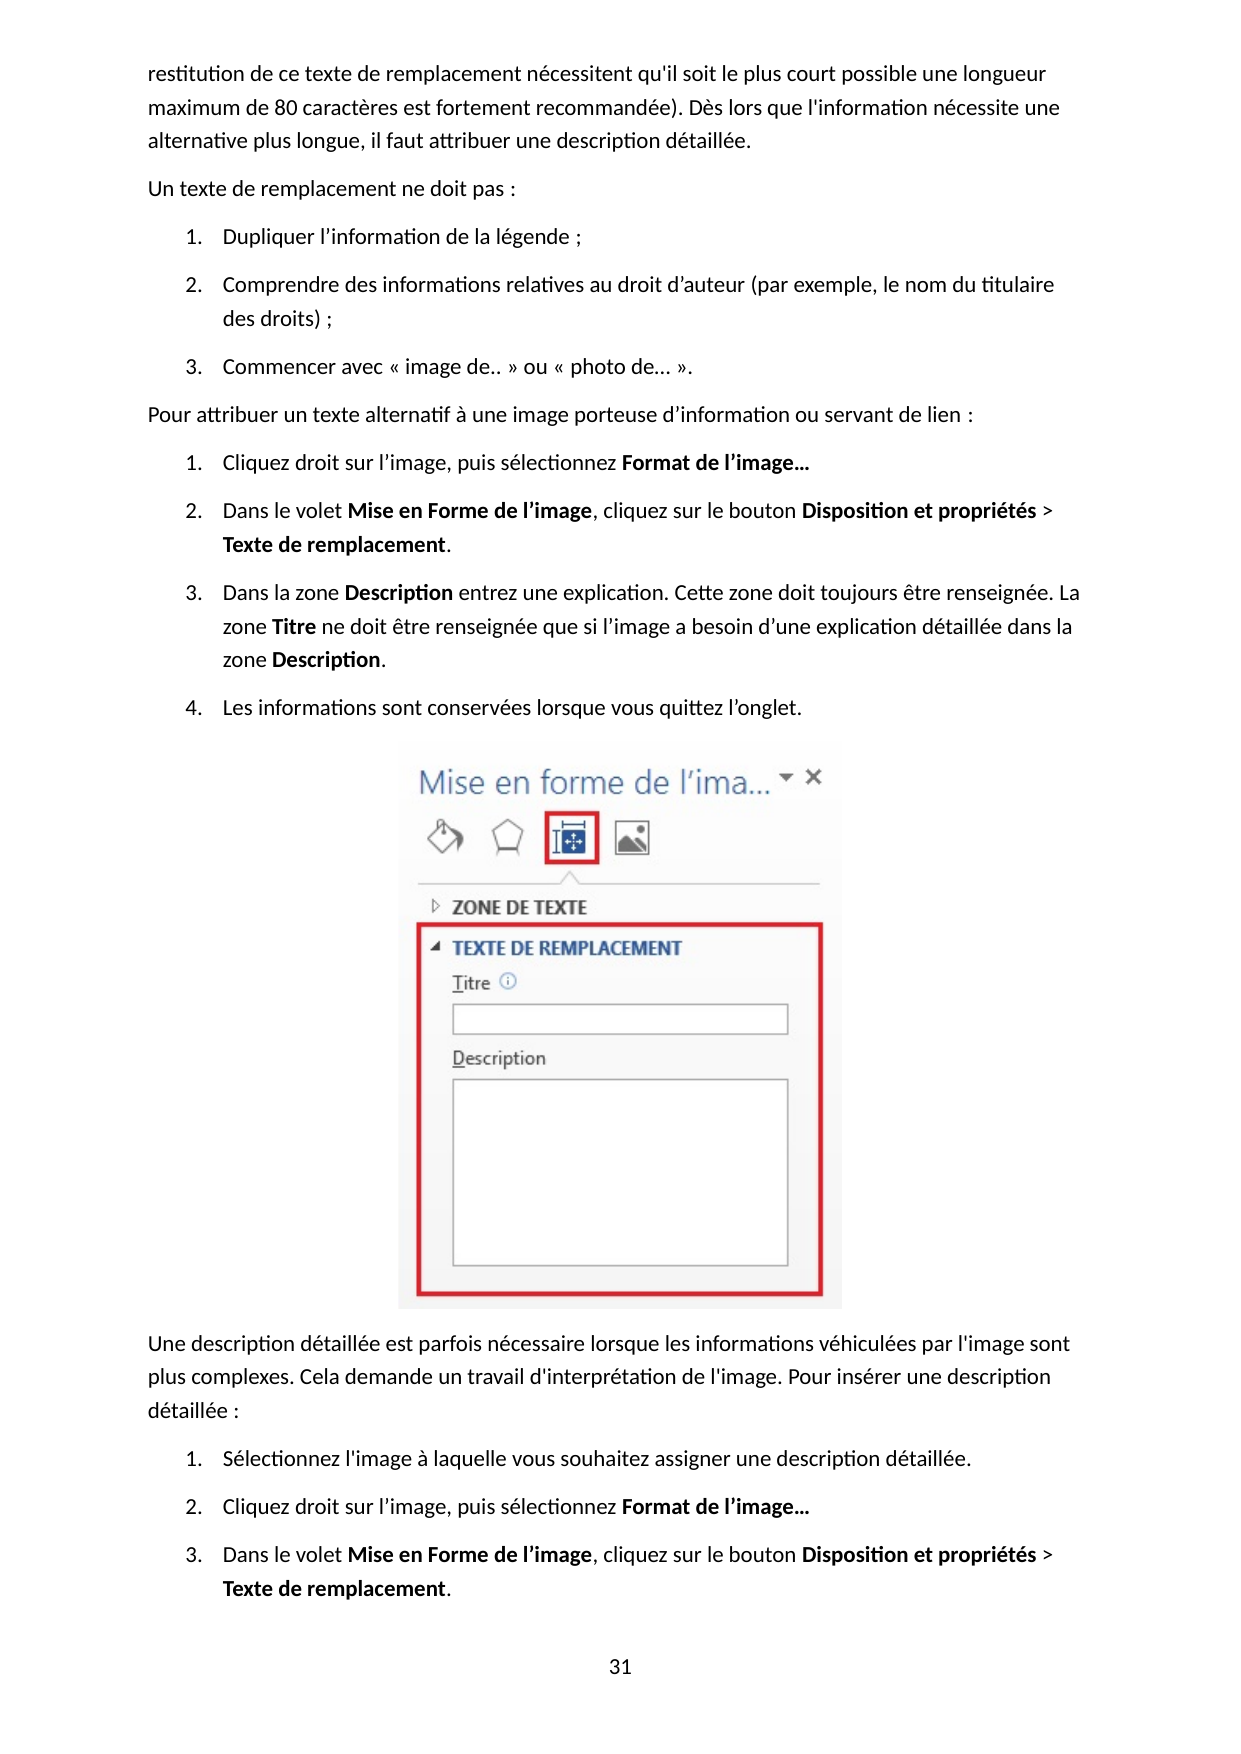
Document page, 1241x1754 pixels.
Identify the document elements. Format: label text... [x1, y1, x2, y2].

text restitution de ce texte de remplacement nécessitent qu'il soit le plus court possible une longueur maximum de 80 caractères est fortement recommandée). Dès lors que l'information nécessite une alternative plus longue, il faut attribuer une description détaillée. [148, 59, 1093, 154]
list Dans le volet Mise en Forme de l’image, cliquez sur le bouton Disposition et propriétés > Texte de remplacement. [185, 1540, 1093, 1602]
picture [398, 741, 842, 1309]
list Comprendre des informations relatives au droit d’auteur (par exemple, le nom du titulaire des droits) ; [185, 271, 1093, 332]
list Cliquez droit sur l’image, puis sélectionnez Format de l’image… [185, 448, 1093, 476]
list Les informations sont conservées lorsque vous quittez l’onglet. [185, 693, 1093, 721]
list Dupliquer l’information de la légende ; [185, 222, 1093, 250]
text Une description détaillée est parfois nécessaire lorsque les informations véhiculées par l'image sont plus complexes. Cela demande un travail d'interprétation de l'image. Pour insérer une description détaillée : [148, 1329, 1093, 1424]
list Sélectionnez l'image à laquelle vous souhaitez assigner une description détaillée. [185, 1444, 1093, 1472]
list Dans le volet Mise en Forme de l’image, cliquez sur le bouton Disposition et propriétés > Texte de remplacement. [185, 497, 1093, 558]
text Pour attribuer un texte alternatif à une image porteuse d’information ou servant de lien : [148, 400, 1093, 428]
text Un texte de remplacement ne doit pas : [148, 174, 1093, 202]
list Dans la zone Description entrez une explication. Cette zone doit toujours être renseignée. La zone Titre ne doit être renseignée que si l’image a besoin d’une explication détaillée dans la zone Description. [185, 578, 1093, 673]
list Cliquez droit sur l’image, puis sélectionnez Format de l’image… [185, 1492, 1093, 1520]
list Commencer avec « image de.. » ou « photo de… ». [185, 352, 1093, 380]
